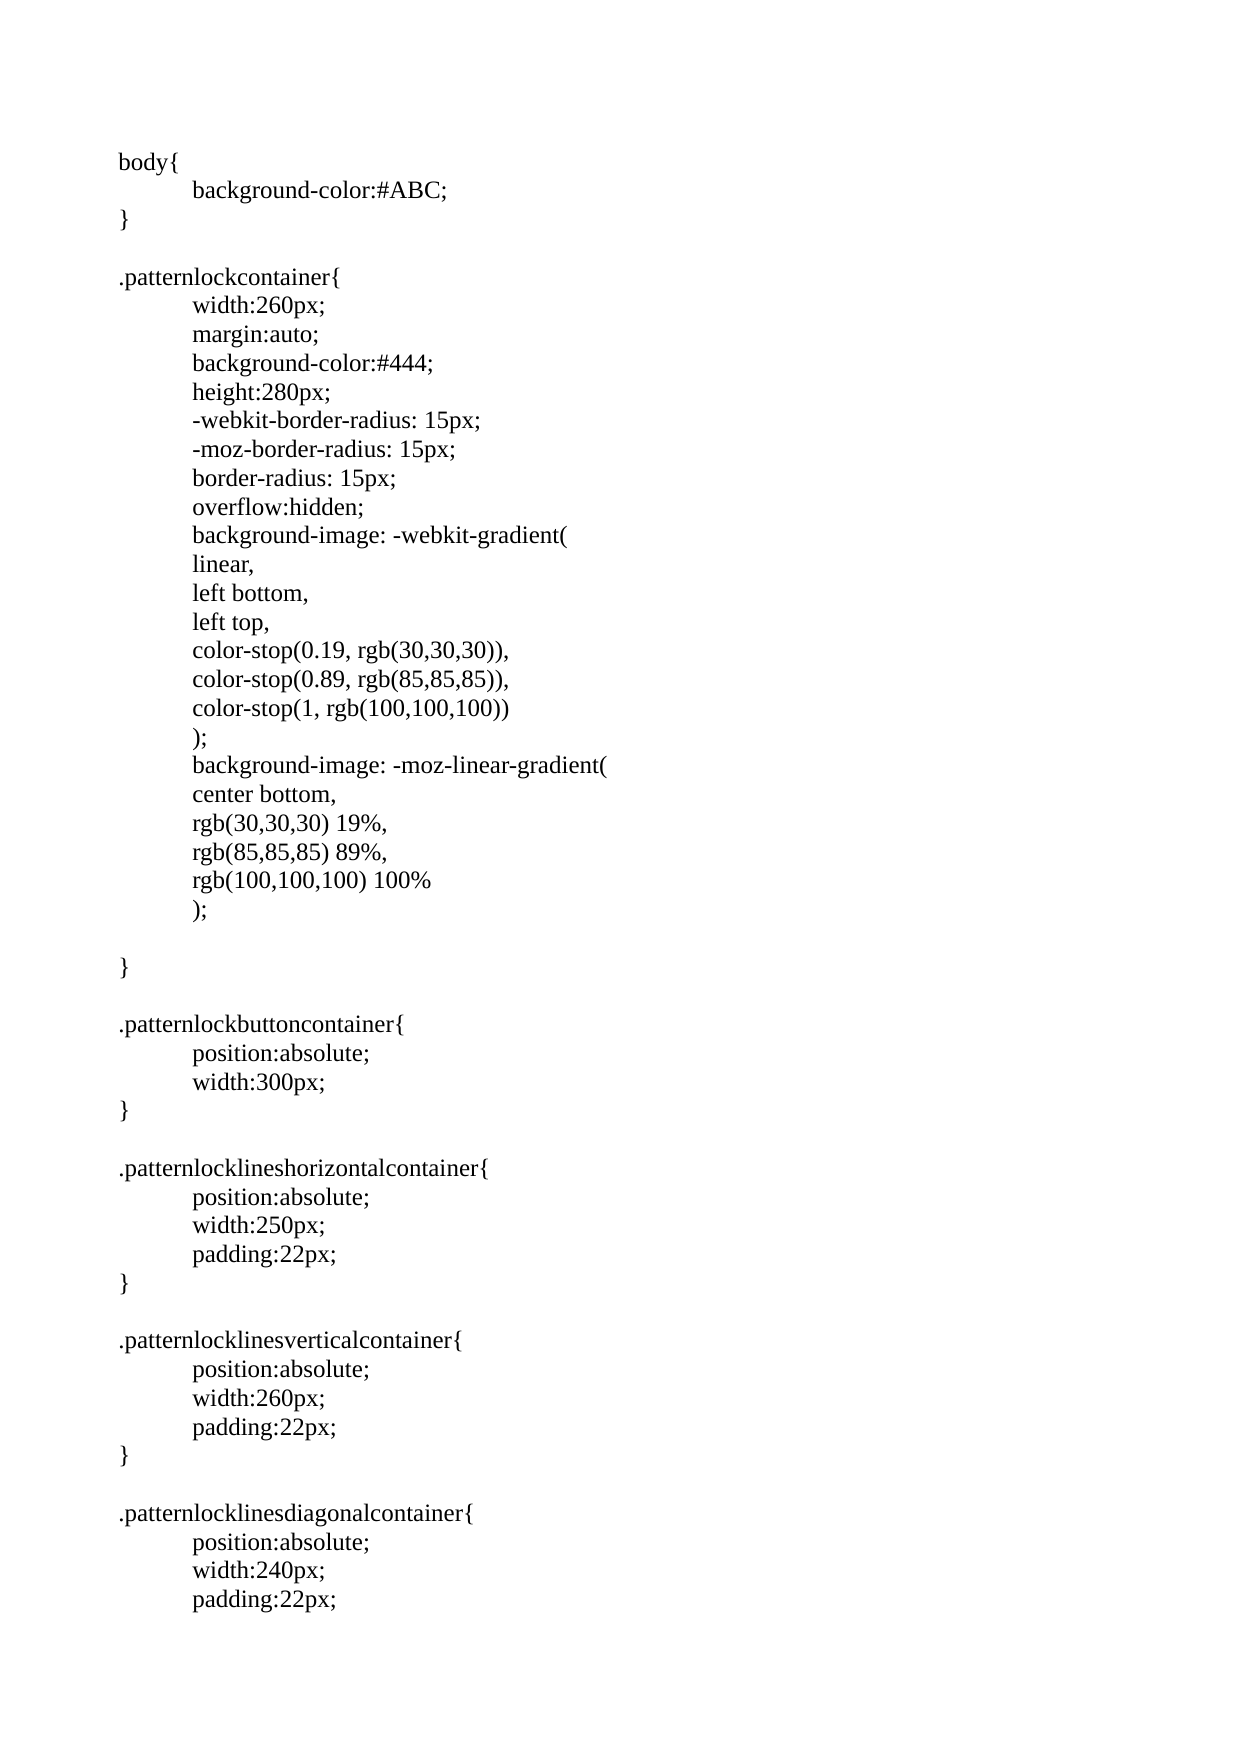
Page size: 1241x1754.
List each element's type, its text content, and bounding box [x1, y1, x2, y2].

text padding:22px; [118, 1584, 1122, 1613]
text color-stop(0.89, rgb(85,85,85)), [118, 664, 1122, 693]
text color-stop(0.19, rgb(30,30,30)), [118, 636, 1122, 664]
text .patternlocklinesverticalcontainer{ [118, 1326, 1122, 1354]
text center bottom, [118, 779, 1122, 808]
text .patternlockcontainer{ [118, 262, 1122, 291]
text background-color:#ABC; [118, 176, 1122, 204]
text width:240px; [118, 1556, 1122, 1584]
text overflow:hidden; [118, 492, 1122, 521]
text left bottom, [118, 578, 1122, 607]
text width:250px; [118, 1211, 1122, 1239]
text -webkit-border-radius: 15px; [118, 406, 1122, 434]
text background-color:#444; [118, 348, 1122, 377]
text background-image: -moz-linear-gradient( [118, 751, 1122, 779]
text margin:auto; [118, 319, 1122, 348]
text } [118, 1441, 1122, 1469]
text .patternlockbuttoncontainer{ [118, 1009, 1122, 1038]
text linear, [118, 549, 1122, 578]
text body{ [118, 147, 1122, 176]
text position:absolute; [118, 1527, 1122, 1556]
text width:260px; [118, 1383, 1122, 1412]
text border-radius: 15px; [118, 463, 1122, 492]
text ); [118, 722, 1122, 751]
text position:absolute; [118, 1038, 1122, 1067]
text ); [118, 894, 1122, 923]
text left top, [118, 607, 1122, 636]
text width:260px; [118, 291, 1122, 319]
text } [118, 952, 1122, 981]
text padding:22px; [118, 1239, 1122, 1268]
text position:absolute; [118, 1182, 1122, 1211]
text rgb(85,85,85) 89%, [118, 837, 1122, 866]
text } [118, 1096, 1122, 1124]
text -moz-border-radius: 15px; [118, 434, 1122, 463]
text background-image: -webkit-gradient( [118, 521, 1122, 549]
text rgb(100,100,100) 100% [118, 866, 1122, 894]
text .patternlocklineshorizontalcontainer{ [118, 1153, 1122, 1182]
text rgb(30,30,30) 19%, [118, 808, 1122, 837]
text } [118, 204, 1122, 233]
text color-stop(1, rgb(100,100,100)) [118, 693, 1122, 722]
text } [118, 1268, 1122, 1297]
text position:absolute; [118, 1354, 1122, 1383]
text height:280px; [118, 377, 1122, 406]
text width:300px; [118, 1067, 1122, 1096]
text .patternlocklinesdiagonalcontainer{ [118, 1498, 1122, 1527]
text padding:22px; [118, 1412, 1122, 1441]
